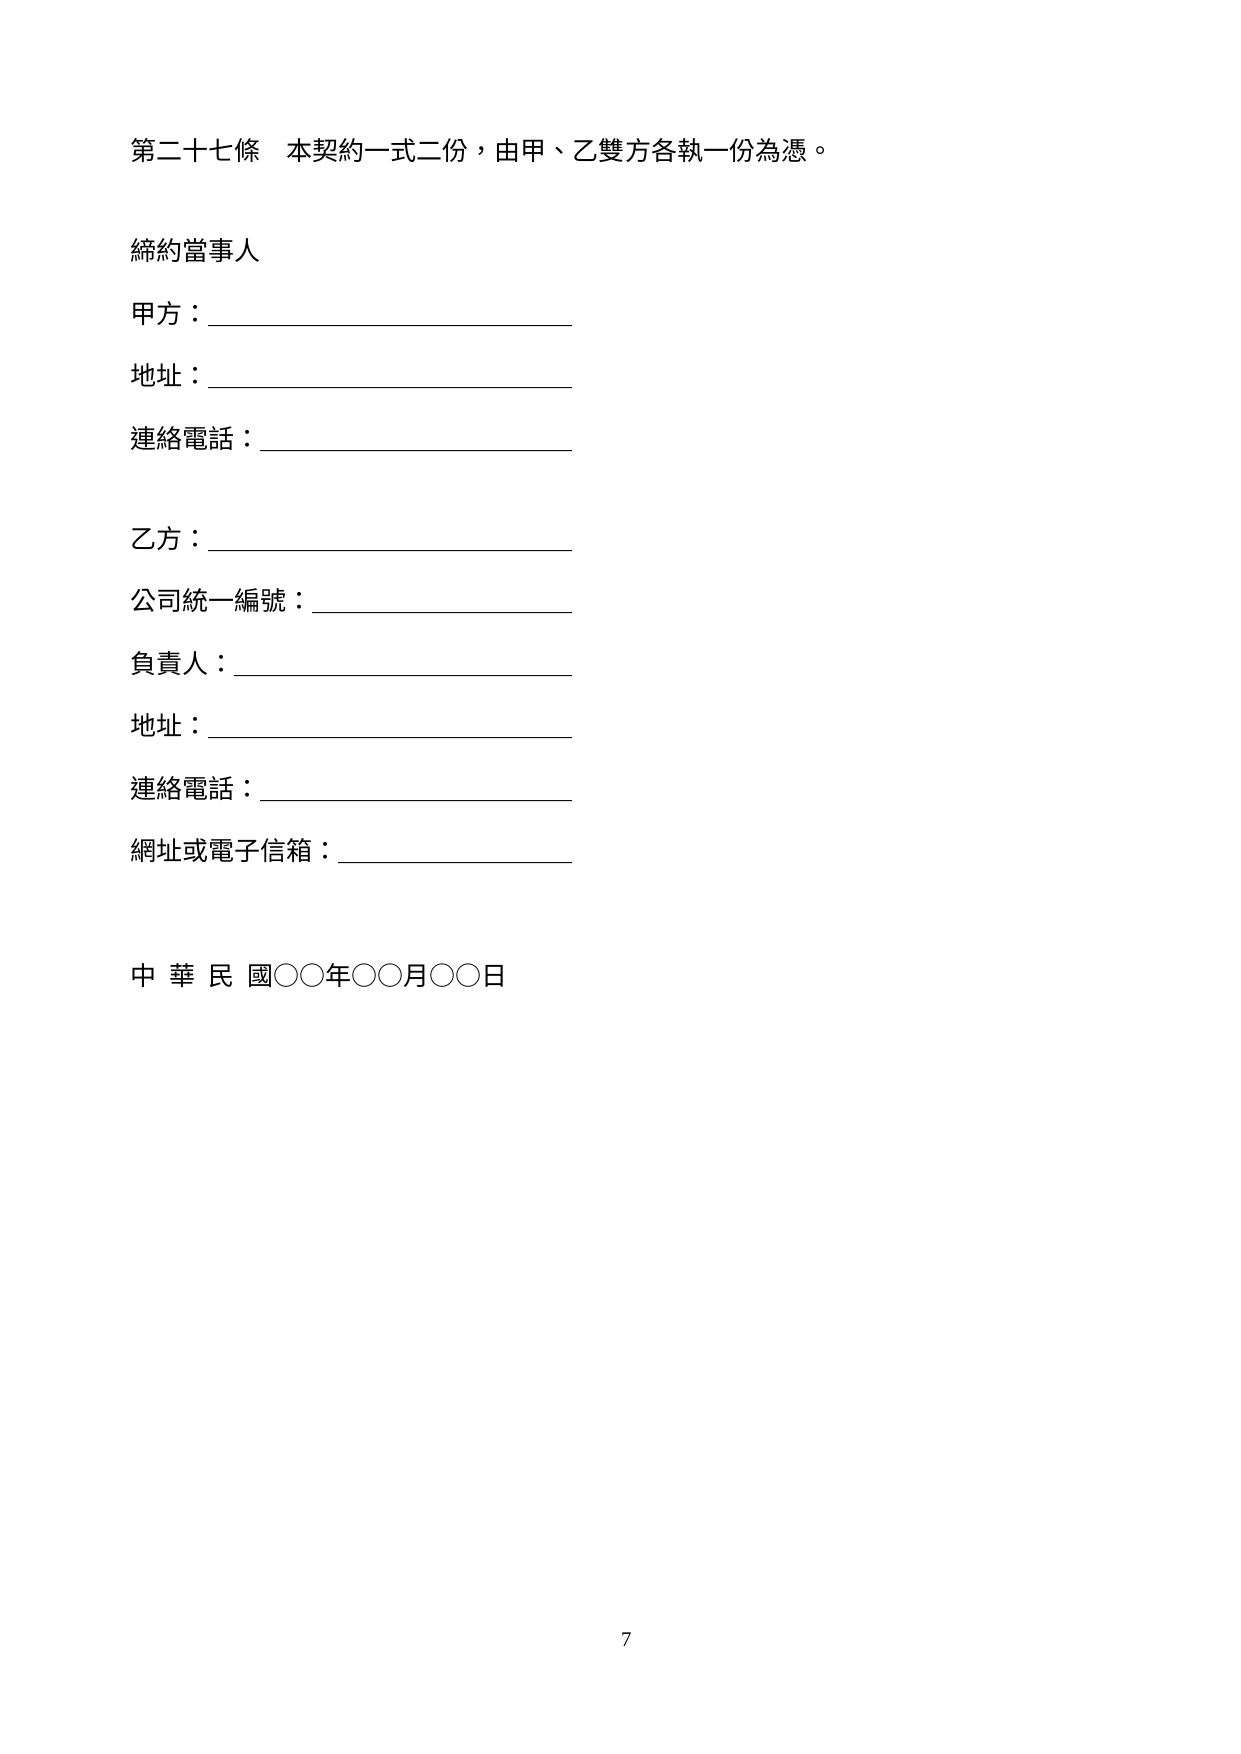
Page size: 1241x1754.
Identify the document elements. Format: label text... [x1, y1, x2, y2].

text 地址：＿＿＿＿＿＿＿＿＿＿＿＿＿＿ [130, 683, 1122, 745]
text 連絡電話：＿＿＿＿＿＿＿＿＿＿＿＿ [130, 395, 1122, 458]
text 甲方：＿＿＿＿＿＿＿＿＿＿＿＿＿＿ [130, 270, 1122, 333]
text 第二十七條 本契約一式二份，由甲、乙雙方各執一份為憑。 [130, 108, 1122, 170]
text 負責人：＿＿＿＿＿＿＿＿＿＿＿＿＿ [130, 620, 1122, 683]
text 網址或電子信箱：＿＿＿＿＿＿＿＿＿ [130, 808, 1122, 870]
text 締約當事人 [130, 208, 1122, 270]
text 乙方：＿＿＿＿＿＿＿＿＿＿＿＿＿＿ [130, 495, 1122, 558]
text 中 華 民 國○○年○○月○○日 [130, 933, 1122, 995]
text 公司統一編號：＿＿＿＿＿＿＿＿＿＿ [130, 558, 1122, 620]
text 地址：＿＿＿＿＿＿＿＿＿＿＿＿＿＿ [130, 333, 1122, 395]
text 連絡電話：＿＿＿＿＿＿＿＿＿＿＿＿ [130, 745, 1122, 808]
